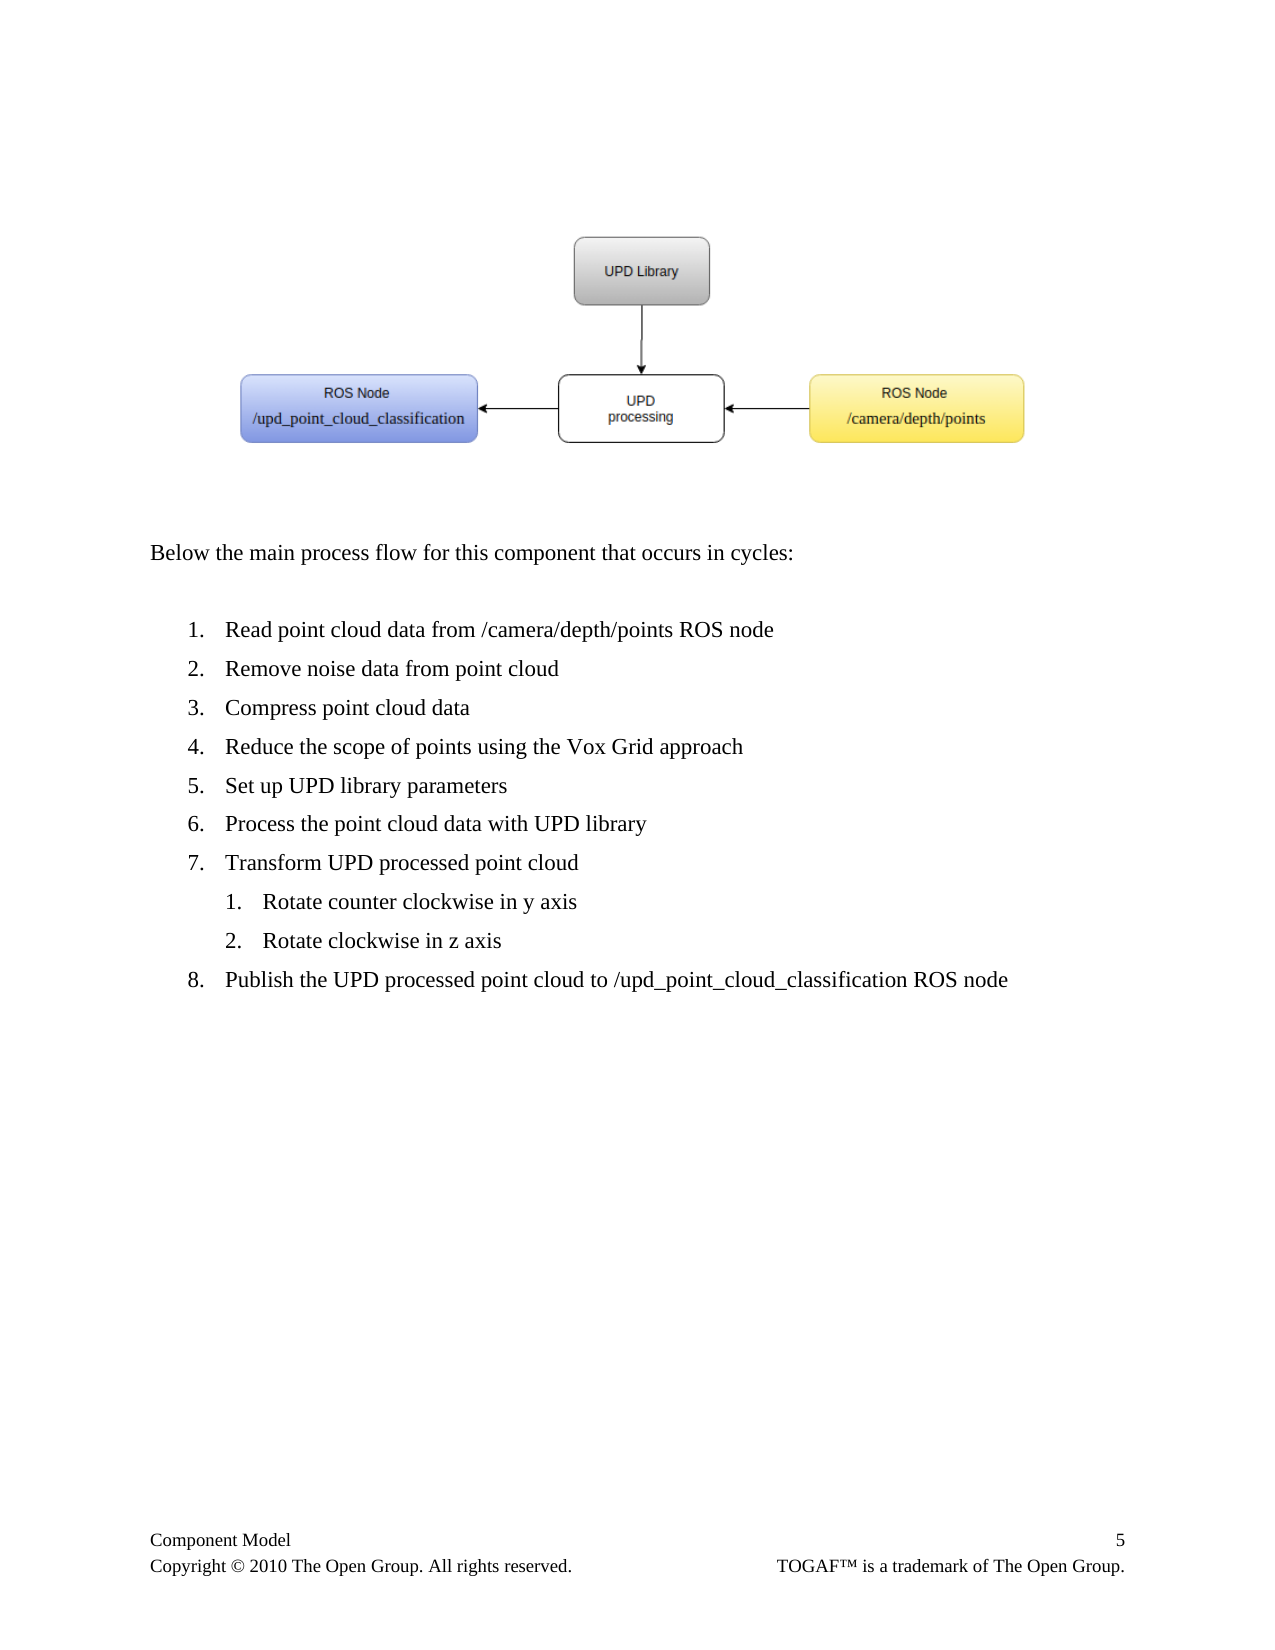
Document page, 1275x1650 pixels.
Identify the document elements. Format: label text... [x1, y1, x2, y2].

list Publish the UPD processed point cloud to /upd_point_cloud_classification ROS node [187, 966, 1125, 992]
list Rotate counter clockwise in y axis [225, 888, 1125, 914]
list Rotate clockwise in z axis [225, 927, 1125, 953]
list Process the point cloud data with UPD library [187, 811, 1125, 837]
list Read point cloud data from /camera/depth/points ROS node [187, 616, 1125, 643]
list Reduce the scope of points using the Vox Grid approach [187, 733, 1125, 759]
list Set up UPD library parameters [187, 772, 1125, 798]
list Compress point cloud data [187, 694, 1125, 720]
picture [219, 221, 1056, 505]
text Below the main process flow for this component that occurs in cycles: [150, 538, 1125, 565]
list Transform UPD processed point cloud [187, 849, 1125, 876]
list Remove noise data from point cloud [187, 655, 1125, 681]
